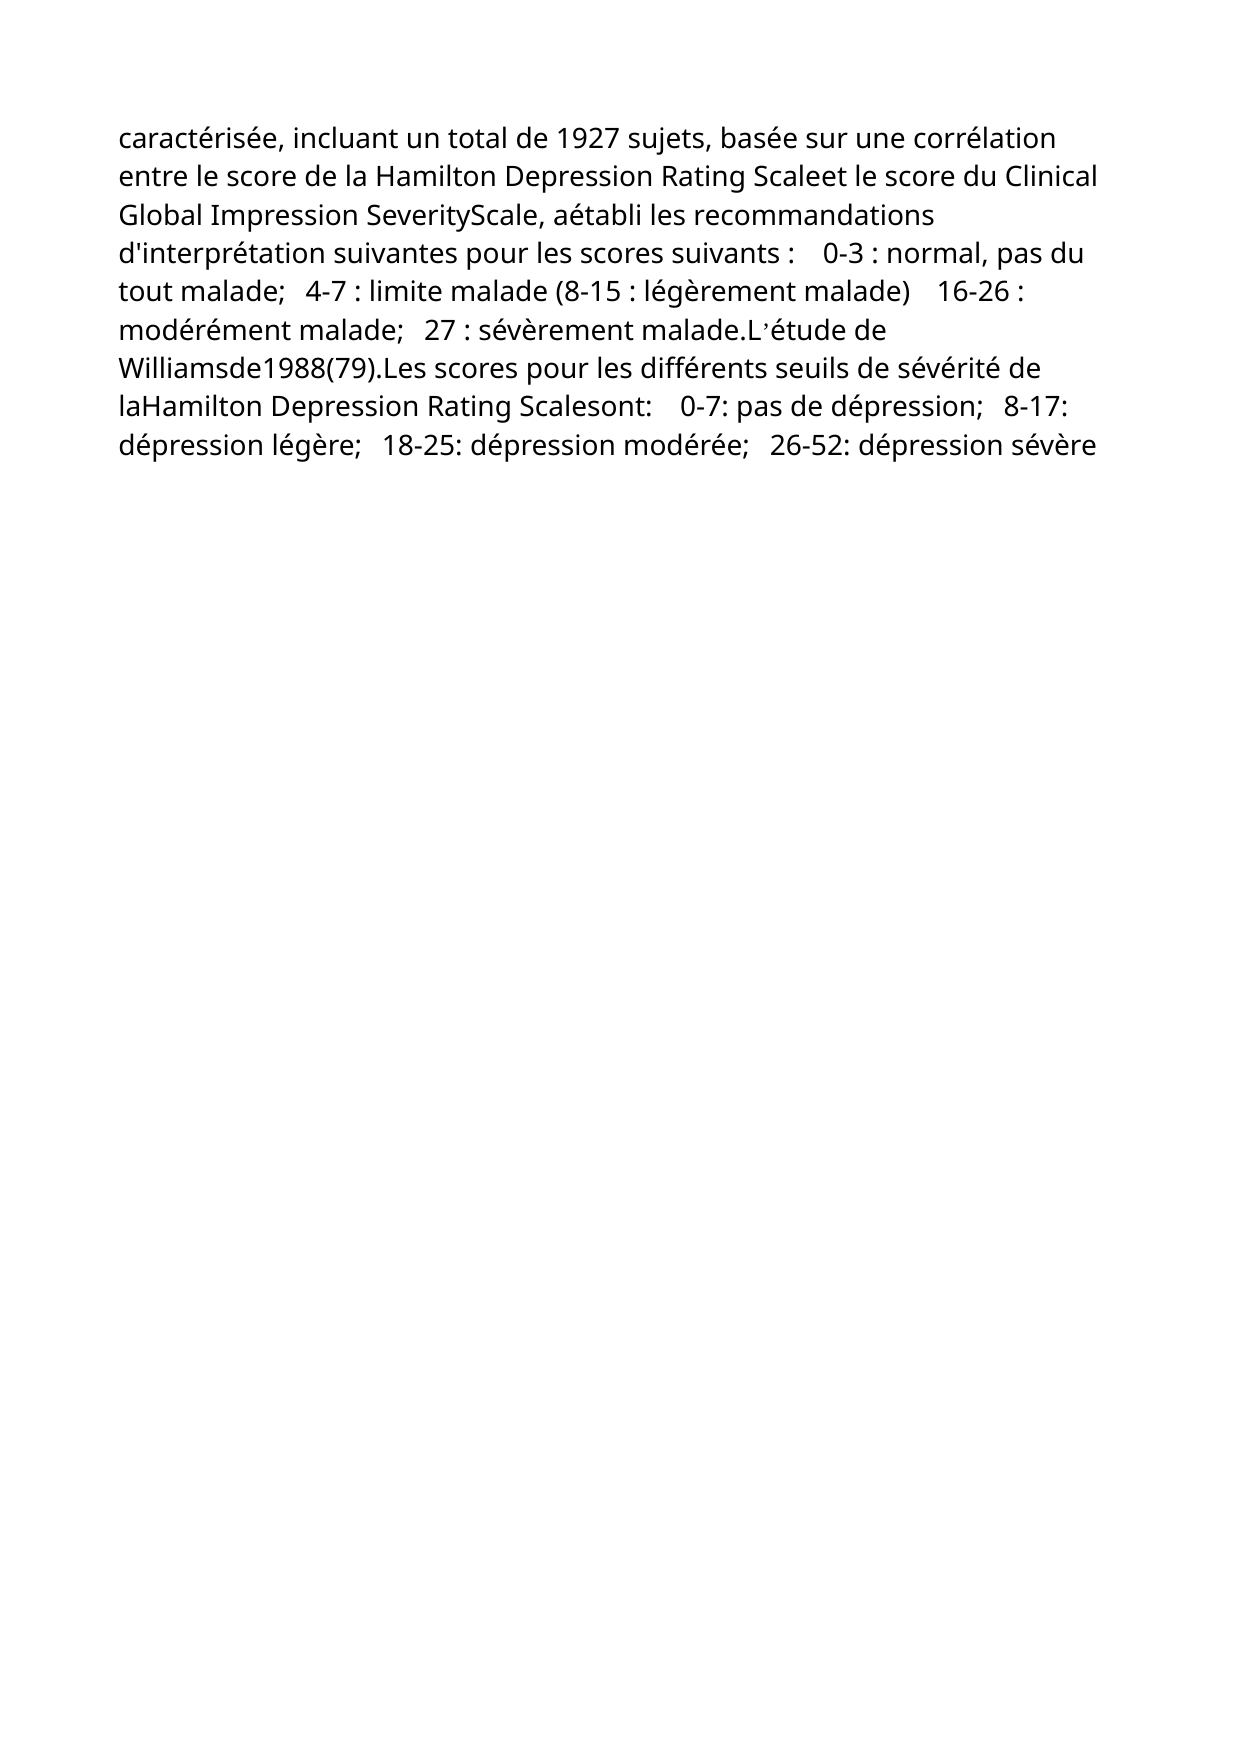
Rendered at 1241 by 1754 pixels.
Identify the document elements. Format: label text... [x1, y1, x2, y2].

text caractérisée, incluant un total de 1927 sujets, basée sur une corrélation entre le score de la Hamilton Depression Rating Scaleet le score du Clinical Global Impression SeverityScale, aétabli les recommandations d'interprétation suivantes pour les scores suivants : 0-3 : normal, pas du tout malade;4-7 : limite malade (8-15 : légèrement malade) 16-26 : modérément malade;27 : sévèrement malade.L’étude de Williamsde1988(79).Les scores pour les différents seuils de sévérité de laHamilton Depression Rating Scalesont: 0-7: pas de dépression;8-17: dépression légère;18-25: dépression modérée;26-52: dépression sévère [118, 118, 1122, 463]
